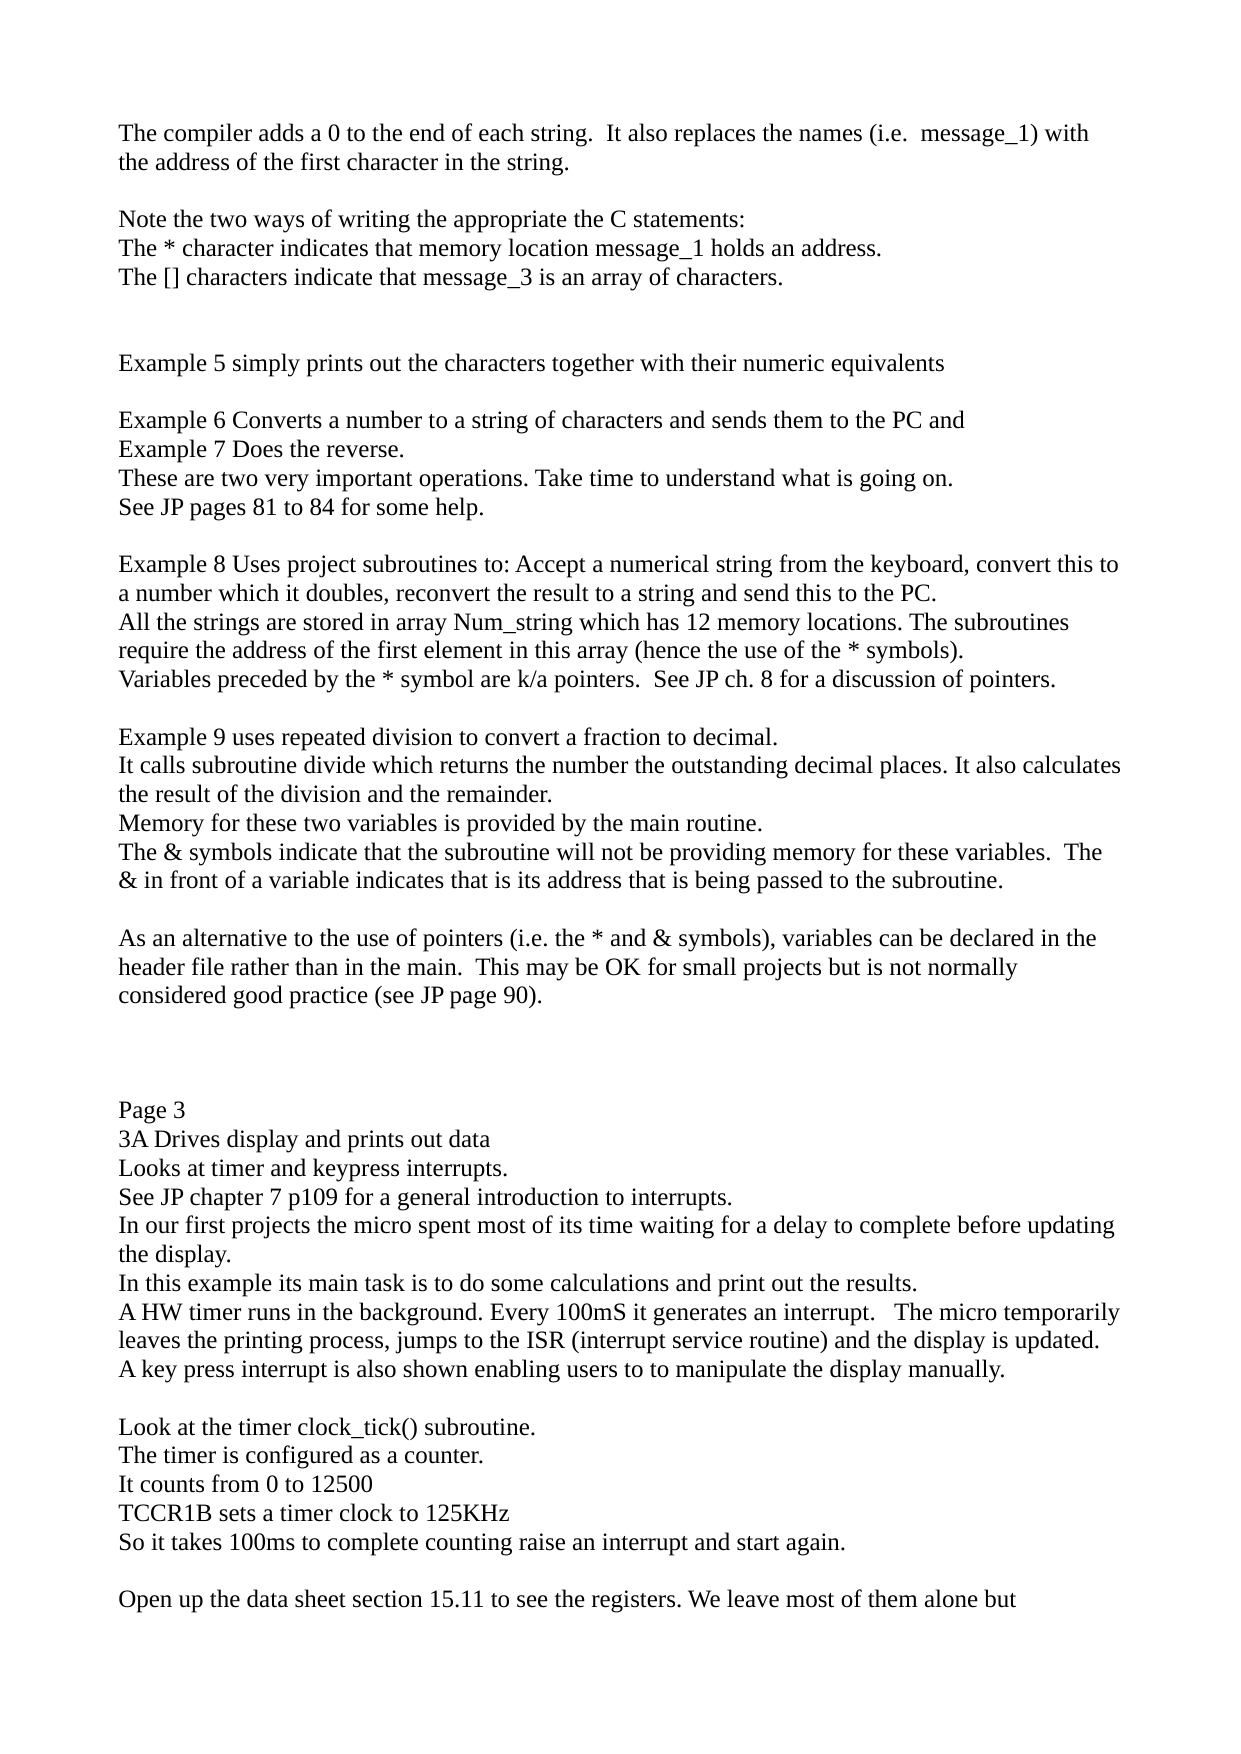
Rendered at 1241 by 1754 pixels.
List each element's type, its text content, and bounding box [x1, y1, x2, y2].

text In our first projects the micro spent most of its time waiting for a delay to complete before updating the display. [118, 1211, 1122, 1268]
text Example 8 Uses project subroutines to: Accept a numerical string from the keyboard, convert this to a number which it doubles, reconvert the result to a string and send this to the PC. [118, 549, 1122, 607]
text See JP pages 81 to 84 for some help. [118, 492, 1122, 521]
text Example 6 Converts a number to a string of characters and sends them to the PC and [118, 406, 1122, 434]
text In this example its main task is to do some calculations and print out the results. [118, 1268, 1122, 1297]
text The & symbols indicate that the subroutine will not be providing memory for these variables. The & in front of a variable indicates that is its address that is being passed to the subroutine. [118, 837, 1122, 894]
text The * character indicates that memory location message_1 holds an address. [118, 233, 1122, 262]
text It counts from 0 to 12500 [118, 1469, 1122, 1498]
text Look at the timer clock_tick() subroutine. [118, 1412, 1122, 1441]
text So it takes 100ms to complete counting raise an interrupt and start again. [118, 1527, 1122, 1556]
text Example 5 simply prints out the characters together with their numeric equivalents [118, 348, 1122, 377]
text A HW timer runs in the background. Every 100mS it generates an interrupt. The micro temporarily leaves the printing process, jumps to the ISR (interrupt service routine) and the display is updated. [118, 1297, 1122, 1354]
text It calls subroutine divide which returns the number the outstanding decimal places. It also calculates the result of the division and the remainder. [118, 751, 1122, 808]
text Note the two ways of writing the appropriate the C statements: [118, 204, 1122, 233]
text 3A Drives display and prints out data [118, 1124, 1122, 1153]
text The timer is configured as a counter. [118, 1441, 1122, 1469]
text Looks at timer and keypress interrupts. [118, 1153, 1122, 1182]
text Open up the data sheet section 15.11 to see the registers. We leave most of them alone but [118, 1584, 1122, 1613]
text The compiler adds a 0 to the end of each string. It also replaces the names (i.e. message_1) with the address of the first character in the string. [118, 118, 1122, 176]
text As an alternative to the use of pointers (i.e. the * and & symbols), variables can be declared in the header file rather than in the main. This may be OK for small projects but is not normally considered good practice (see JP page 90). [118, 923, 1122, 1009]
text See JP chapter 7 p109 for a general introduction to interrupts. [118, 1182, 1122, 1211]
text The [] characters indicate that message_3 is an array of characters. [118, 262, 1122, 291]
text Variables preceded by the * symbol are k/a pointers. See JP ch. 8 for a discussion of pointers. [118, 664, 1122, 693]
text These are two very important operations. Take time to understand what is going on. [118, 463, 1122, 492]
text Example 9 uses repeated division to convert a fraction to decimal. [118, 722, 1122, 751]
text All the strings are stored in array Num_string which has 12 memory locations. The subroutines require the address of the first element in this array (hence the use of the * symbols). [118, 607, 1122, 664]
text Page 3 [118, 1096, 1122, 1124]
text Memory for these two variables is provided by the main routine. [118, 808, 1122, 837]
text Example 7 Does the reverse. [118, 434, 1122, 463]
text TCCR1B sets a timer clock to 125KHz [118, 1498, 1122, 1527]
text A key press interrupt is also shown enabling users to to manipulate the display manually. [118, 1354, 1122, 1383]
